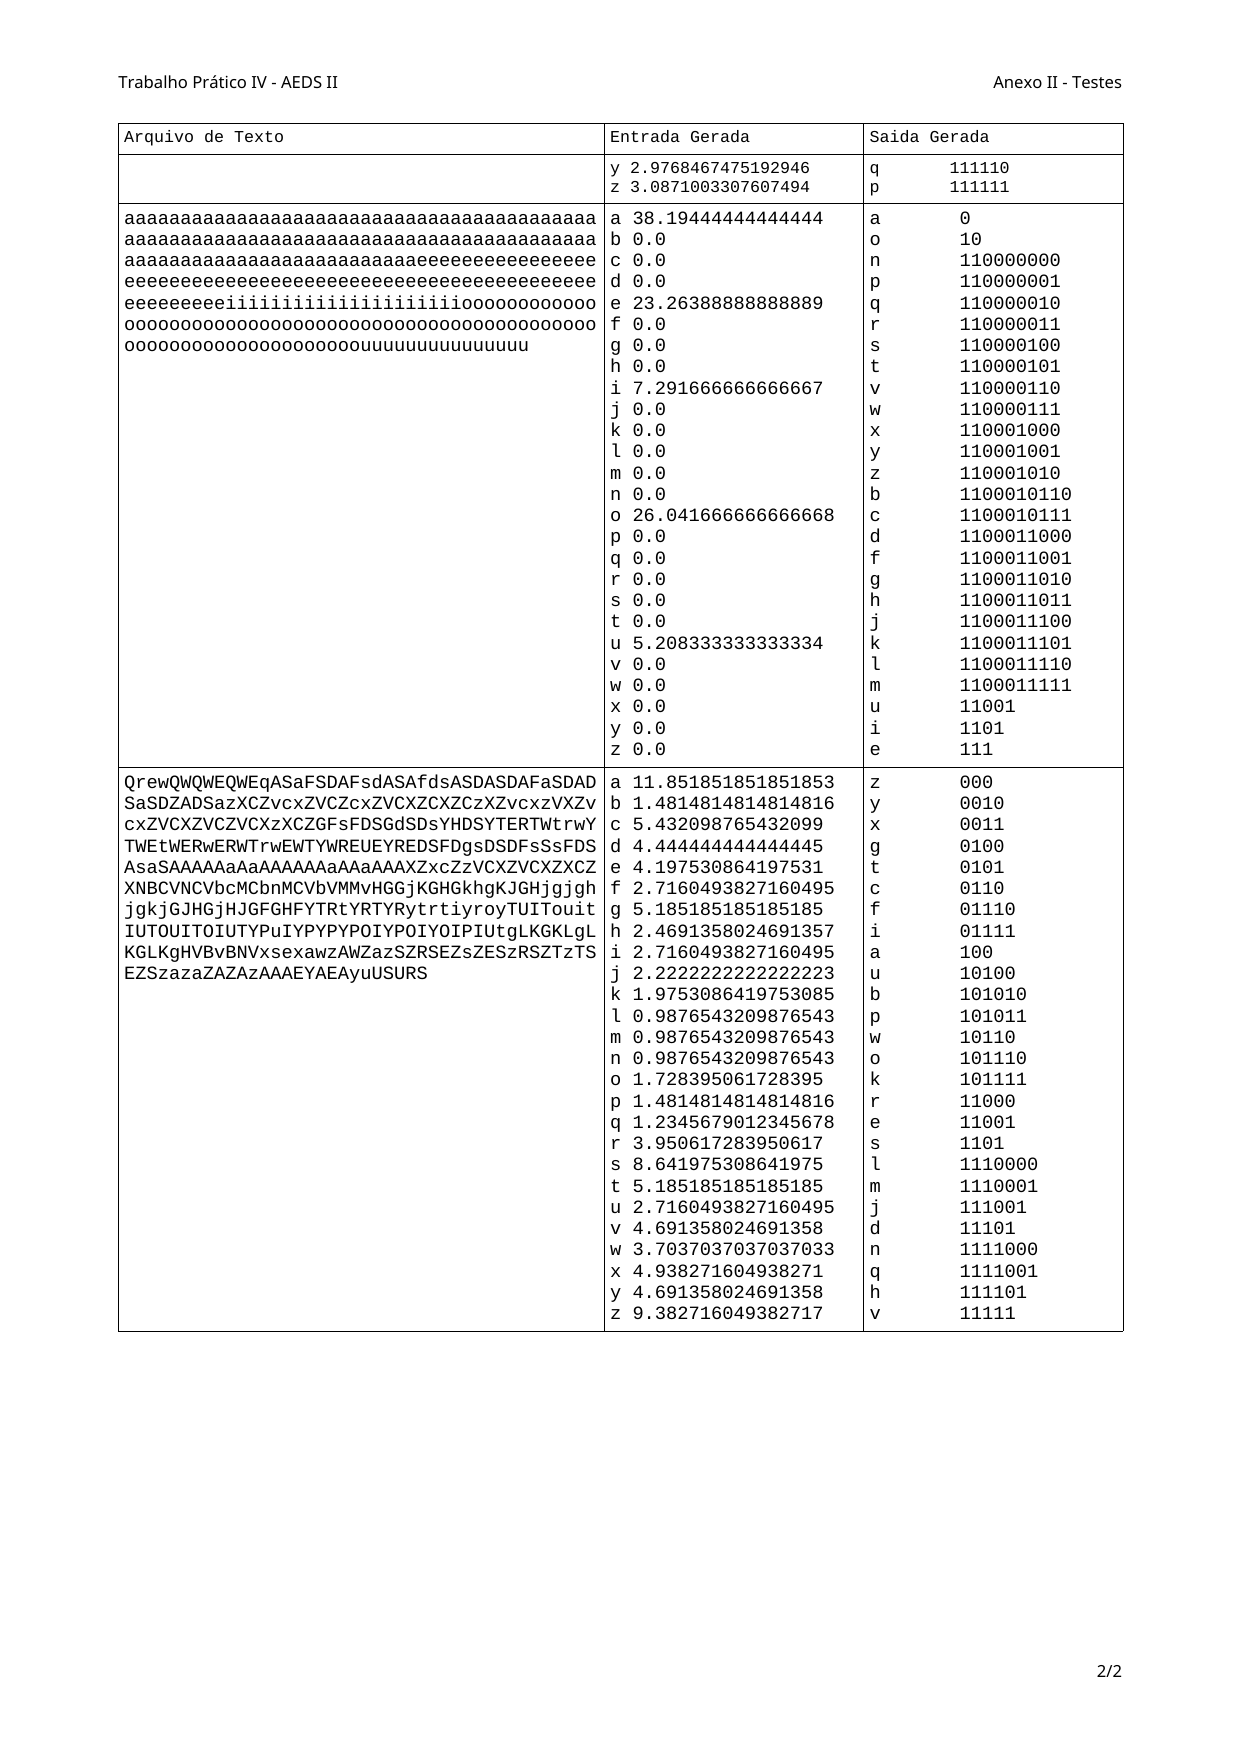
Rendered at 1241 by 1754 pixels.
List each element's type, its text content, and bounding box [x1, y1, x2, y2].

table_cell z 000 y 0010 x 0011 g 0100 t 0101 c 0110 f 01110 i 01111 a 100 u 10100 b 101010 p 101011 w 10110 o 101110 k 101111 r 11000 e 11001 s 1101 l 1110000 m 1110001 j 111001 d 11101 n 1111000 q 1111001 h 111101 v 11111 [864, 768, 1123, 1331]
table_header Arquivo de Texto [119, 124, 604, 153]
table_cell [119, 155, 604, 203]
table_cell a 38.19444444444444 b 0.0 c 0.0 d 0.0 e 23.26388888888889 f 0.0 g 0.0 h 0.0 i 7.291666666666667 j 0.0 k 0.0 l 0.0 m 0.0 n 0.0 o 26.041666666666668 p 0.0 q 0.0 r 0.0 s 0.0 t 0.0 u 5.208333333333334 v 0.0 w 0.0 x 0.0 y 0.0 z 0.0 [605, 204, 863, 767]
table_header Entrada Gerada [605, 124, 863, 153]
table_cell q 111110 p 111111 [864, 155, 1123, 203]
table_cell y 2.9768467475192946 z 3.0871003307607494 [605, 155, 863, 203]
table_cell aaaaaaaaaaaaaaaaaaaaaaaaaaaaaaaaaaaaaaaaaaaaaaaaaaaaaaaaaaaaaaaaaaaaaaaaaaaaaaaaaaaaaaaaaaaaaaaaaaaaaaaaaaaaaaeeeeeeeeeeeeeeeeeeeeeeeeeeeeeeeeeeeeeeeeeeeeeeeeeeeeeeeeeeeeeeeeeeeiiiiiiiiiiiiiiiiiiiiiooooooooooooooooooooooooooooooooooooooooooooooooooooooooooooooooooooooooooouuuuuuuuuuuuuuu [119, 204, 604, 767]
table_cell a 11.851851851851853 b 1.4814814814814816 c 5.432098765432099 d 4.444444444444445 e 4.197530864197531 f 2.7160493827160495 g 5.185185185185185 h 2.4691358024691357 i 2.7160493827160495 j 2.2222222222222223 k 1.9753086419753085 l 0.9876543209876543 m 0.9876543209876543 n 0.9876543209876543 o 1.728395061728395 p 1.4814814814814816 q 1.2345679012345678 r 3.950617283950617 s 8.641975308641975 t 5.185185185185185 u 2.7160493827160495 v 4.691358024691358 w 3.7037037037037033 x 4.938271604938271 y 4.691358024691358 z 9.382716049382717 [605, 768, 863, 1331]
table_cell a 0 o 10 n 110000000 p 110000001 q 110000010 r 110000011 s 110000100 t 110000101 v 110000110 w 110000111 x 110001000 y 110001001 z 110001010 b 1100010110 c 1100010111 d 1100011000 f 1100011001 g 1100011010 h 1100011011 j 1100011100 k 1100011101 l 1100011110 m 1100011111 u 11001 i 1101 e 111 [864, 204, 1123, 767]
table_cell QrewQWQWEQWEqASaFSDAFsdASAfdsASDASDAFaSDADSaSDZADSazXCZvcxZVCZcxZVCXZCXZCzXZvcxzVXZvcxZVCXZVCZVCXzXCZGFsFDSGdSDsYHDSYTERTWtrwYTWEtWERwERWTrwEWTYWREUEYREDSFDgsDSDFsSsFDSAsaSAAAAAaAaAAAAAAaAAaAAAXZxcZzVCXZVCXZXCZXNBCVNCVbcMCbnMCVbVMMvHGGjKGHGkhgKJGHjgjghjgkjGJHGjHJGFGHFYTRtYRTYRytrtiyroyTUITouitIUTOUITOIUTYPuIYPYPYPOIYPOIYOIPIUtgLKGKLgLKGLKgHVBvBNVxsexawzAWZazSZRSEZsZESzRSZTzTSEZSzazaZAZAzAAAEYAEAyuUSURS [119, 768, 604, 1331]
table_header Saida Gerada [864, 124, 1123, 153]
